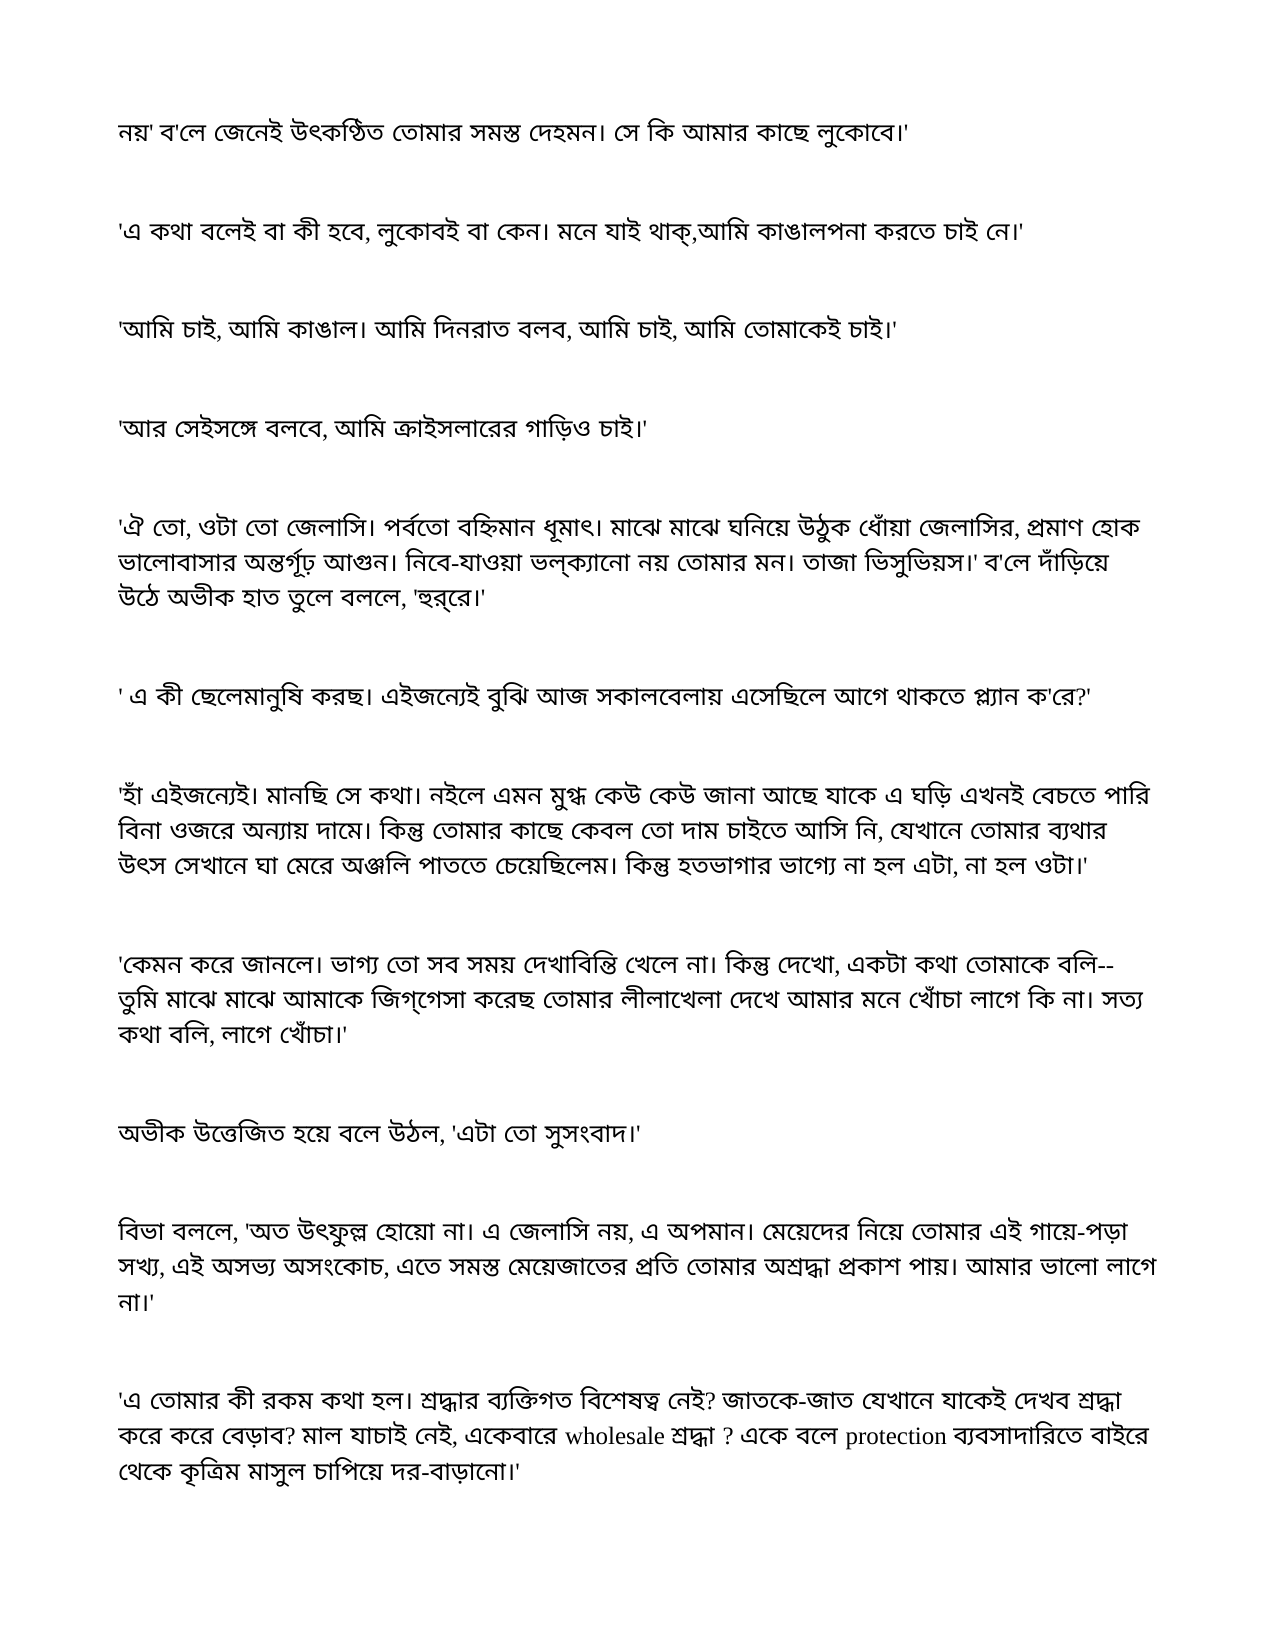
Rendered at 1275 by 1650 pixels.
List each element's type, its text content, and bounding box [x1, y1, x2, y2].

text 'এ কথা বলেই বা কী হবে, লুকোবই বা কেন। মনে যাই থাক্‌,আমি কাঙালপনা করতে চাই নে।' [393, 217, 1157, 246]
text অভীক উত্তেজিত হয়ে বলে উঠল, 'এটা তো সুসংবাদ।' [118, 1119, 1157, 1148]
text বিভা বললে, 'অত উৎফুল্ল হোয়ো না। এ জেলাসি নয়, এ অপমান। মেয়েদের নিয়ে তোমার এই গায়ে-পড়া সখ্য, এই অসভ্য অসংকোচ, এতে সমস্ত মেয়েজাতের প্রতি তোমার অশ্রদ্ধা প্রকাশ পায়। আমার ভালো লাগে না।' [118, 1217, 1157, 1317]
text 'আর সেইসঙ্গে বলবে, আমি ক্রাইসলারের গাড়িও চাই।' [118, 414, 1157, 444]
text ' এ কী ছেলেমানুষি করছ। এইজন্যেই বুঝি আজ সকালবেলায় এসেছিলে আগে থাকতে প্ল্যান ক'রে?' [278, 682, 508, 711]
text ' এ কী ছেলেমানুষি করছ। এইজন্যেই বুঝি আজ সকালবেলায় এসেছিলে আগে থাকতে প্ল্যান ক'রে?' [118, 682, 285, 711]
text 'ঐ তো, ওটা তো জেলাসি। পর্বতো বহ্নিমান ধূমাৎ। মাঝে মাঝে ঘনিয়ে উঠুক ধোঁয়া জেলাসির, প্রমাণ হোক ভালোবাসার অন্তর্গূঢ় আগুন। নিবে-যাওয়া ভল্‌ক্যানো নয় তোমার মন। তাজা ভিসুভিয়স।' ব'লে দাঁড়িয়ে উঠে অভীক হাত তুলে বললে, 'হুর্‌রে।' [118, 513, 1157, 613]
text 'এ কথা বলেই বা কী হবে, লুকোবই বা কেন। মনে যাই থাক্‌,আমি কাঙালপনা করতে চাই নে।' [118, 217, 454, 246]
text 'ও-সব অত্যন্ত ফাঁপা কথা। অনেকখানি মিথ্যের হাওয়া দিয়ে ফুলিয়ে তোলা। স্বীকার করো, 'আমাকে না হলে নয়' ব'লে জেনেই উৎকণ্ঠিত তোমার সমস্ত দেহমন। সে কি আমার কাছে লুকোবে।' [118, 118, 1157, 147]
text 'হাঁ এইজন্যেই। মানছি সে কথা। নইলে এমন মুগ্ধ কেউ কেউ জানা আছে যাকে এ ঘড়ি এখনই বেচতে পারি বিনা ওজরে অন্যায় দামে। কিন্তু তোমার কাছে কেবল তো দাম চাইতে আসি নি, যেখানে তোমার ব্যথার উৎস সেখানে ঘা মেরে অঞ্জলি পাততে চেয়েছিলেম। কিন্তু হতভাগার ভাগ্যে না হল এটা, না হল ওটা।' [118, 781, 1157, 880]
text ' এ কী ছেলেমানুষি করছ। এইজন্যেই বুঝি আজ সকালবেলায় এসেছিলে আগে থাকতে প্ল্যান ক'রে?' [500, 682, 1157, 711]
text 'এ তোমার কী রকম কথা হল। শ্রদ্ধার ব্যক্তিগত বিশেষত্ব নেই? জাতকে-জাত যেখানে যাকেই দেখব শ্রদ্ধা করে করে বেড়াব? মাল যাচাই নেই, একেবারে wholesale শ্রদ্ধা ? একে বলে protection ব্যবসাদারিতে বাইরে থেকে কৃত্রিম মাসুল চাপিয়ে দর-বাড়ানো।' [118, 1386, 1157, 1486]
text 'কেমন করে জানলে। ভাগ্য তো সব সময় দেখাবিন্তি খেলে না। কিন্তু দেখো, একটা কথা তোমাকে বলি-- তুমি মাঝে মাঝে আমাকে জিগ্‌গেসা করেছ তোমার লীলাখেলা দেখে আমার মনে খোঁচা লাগে কি না। সত্য কথা বলি, লাগে খোঁচা।' [118, 950, 1157, 1049]
text 'আমি চাই, আমি কাঙাল। আমি দিনরাত বলব, আমি চাই, আমি তোমাকেই চাই।' [118, 316, 1157, 345]
